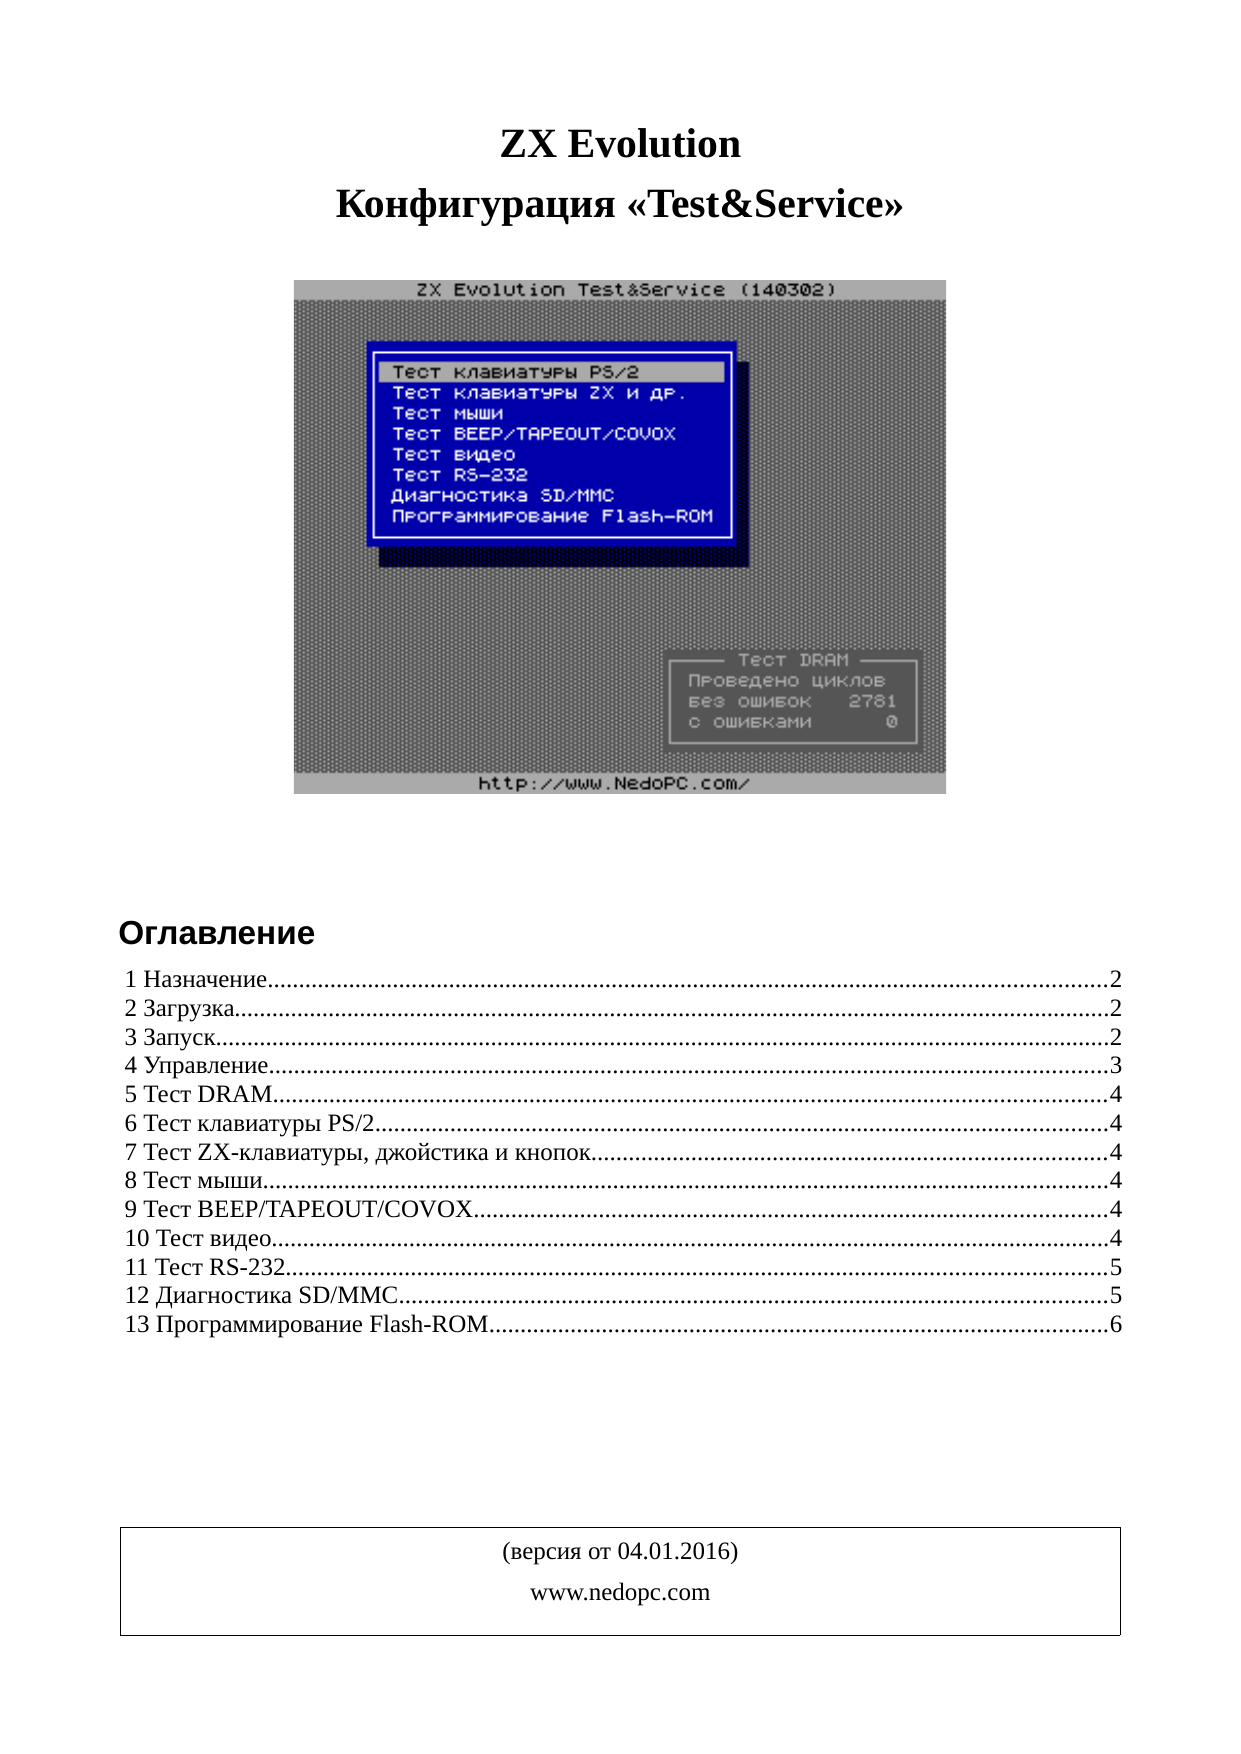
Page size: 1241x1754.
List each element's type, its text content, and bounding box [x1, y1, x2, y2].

text 6 Тест клавиатуры PS/2 4 [118, 1108, 1122, 1137]
text 5 Тест DRAM 4 [118, 1079, 1122, 1108]
text (версия от 04.01.2016) [129, 1536, 1111, 1565]
picture [293, 280, 947, 794]
text 8 Тест мыши 4 [118, 1165, 1122, 1194]
text 10 Тест видео 4 [118, 1223, 1122, 1252]
text 11 Тест RS-232 5 [118, 1252, 1122, 1280]
text 12 Диагностика SD/MMC 5 [118, 1280, 1122, 1309]
text ZX Evolution [118, 118, 1122, 166]
text 2 Загрузка 2 [118, 993, 1122, 1022]
text www.nedopc.com [129, 1577, 1111, 1606]
text 9 Тест BEEP/TAPEOUT/COVOX 4 [118, 1194, 1122, 1223]
text Конфигурация «Test&Service» [118, 178, 1122, 226]
text 4 Управление 3 [118, 1050, 1122, 1079]
text 3 Запуск 2 [118, 1022, 1122, 1050]
subtitle Оглавление [118, 913, 1122, 952]
text 1 Назначение 2 [118, 964, 1122, 993]
text 7 Тест ZX-клавиатуры, джойстика и кнопок 4 [118, 1137, 1122, 1165]
text 13 Программирование Flash-ROM 6 [118, 1309, 1122, 1338]
